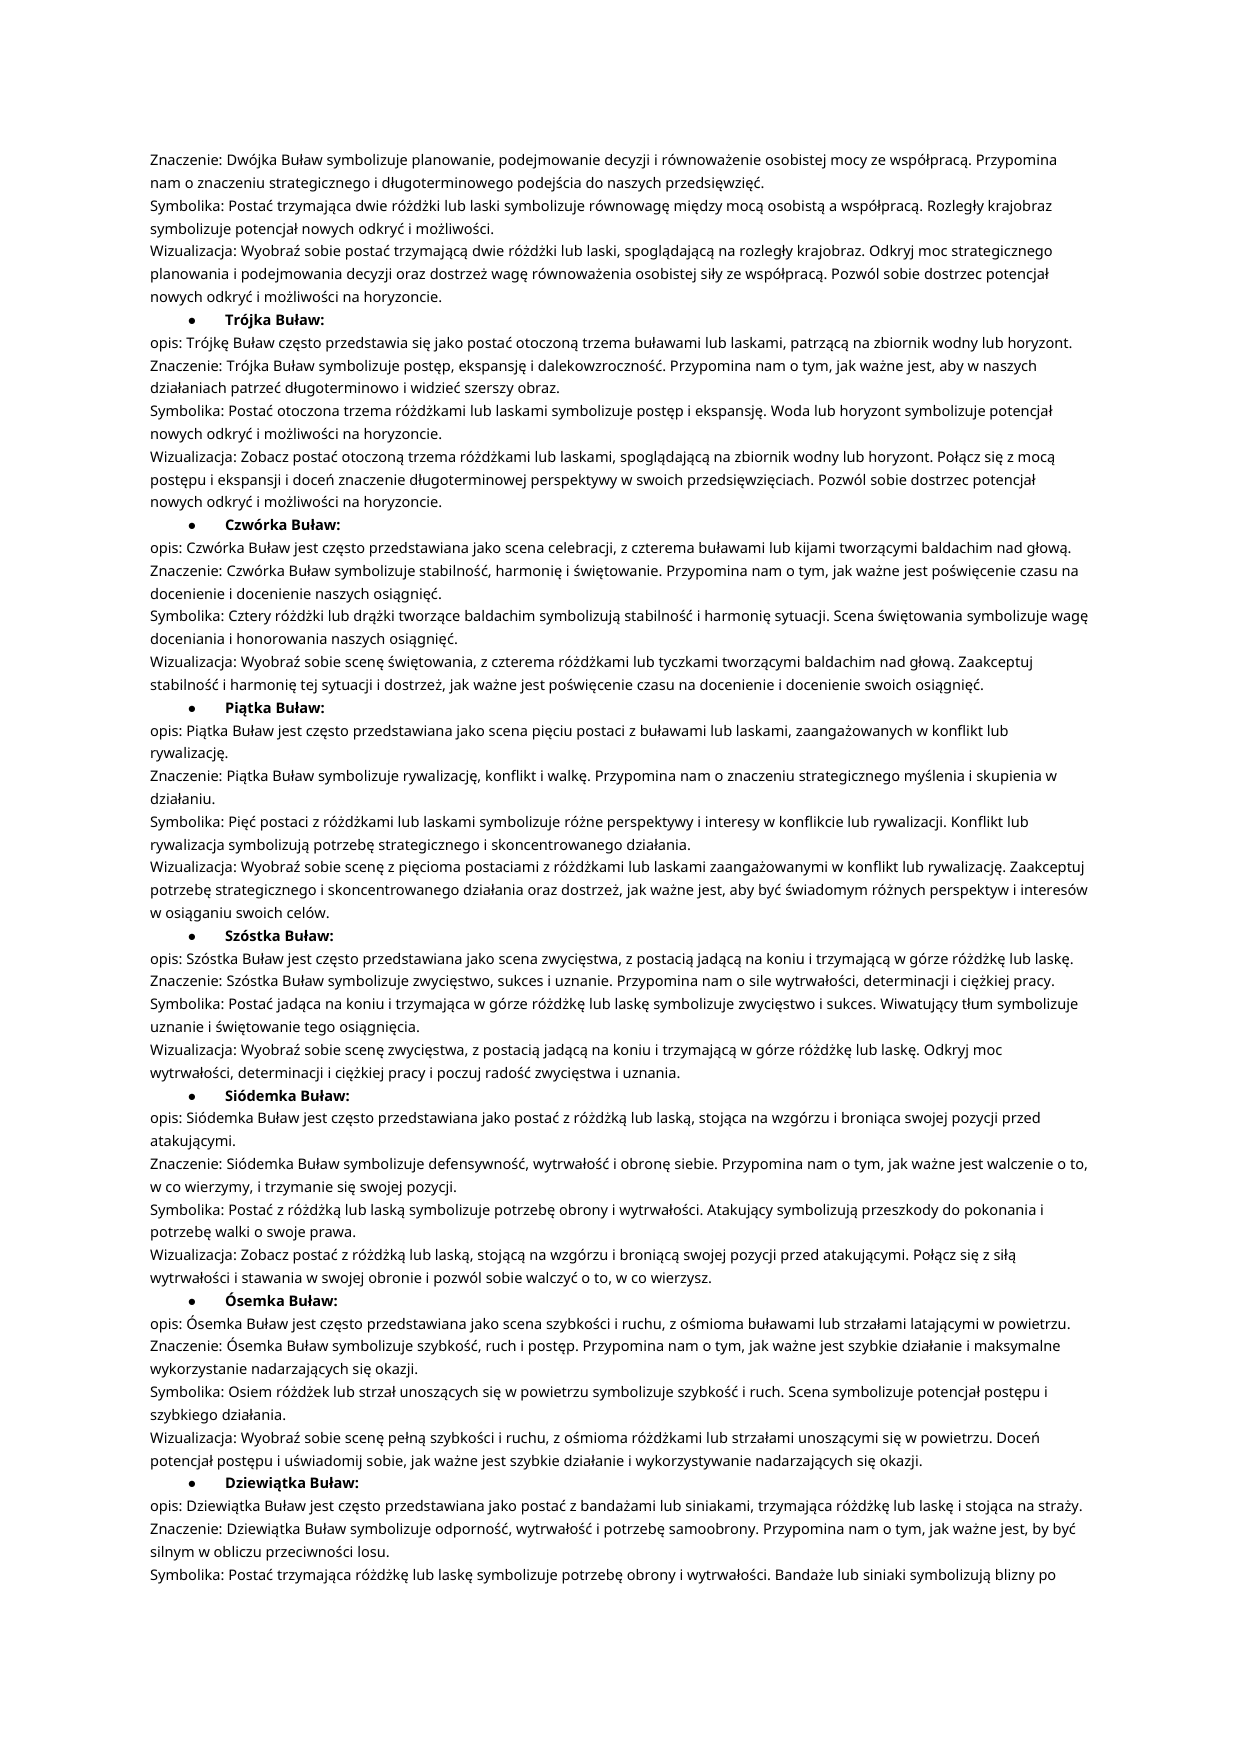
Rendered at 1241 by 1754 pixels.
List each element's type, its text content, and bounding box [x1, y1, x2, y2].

text opis: Dziewiątka Buław jest często przedstawiana jako postać z bandażami lub siniakami, trzymająca różdżkę lub laskę i stojąca na straży. [150, 1496, 1090, 1516]
list Szóstka Buław: [187, 926, 1090, 946]
text Znaczenie: Trójka Buław symbolizuje postęp, ekspansję i dalekowzroczność. Przypomina nam o tym, jak ważne jest, aby w naszych działaniach patrzeć długoterminowo i widzieć szerszy obraz. [150, 355, 1090, 398]
text opis: Ósemka Buław jest często przedstawiana jako scena szybkości i ruchu, z ośmioma buławami lub strzałami latającymi w powietrzu. [150, 1313, 1090, 1333]
text Wizualizacja: Wyobraź sobie scenę pełną szybkości i ruchu, z ośmioma różdżkami lub strzałami unoszącymi się w powietrzu. Doceń potencjał postępu i uświadomij sobie, jak ważne jest szybkie działanie i wykorzystywanie nadarzających się okazji. [150, 1427, 1090, 1470]
text Znaczenie: Dwójka Buław symbolizuje planowanie, podejmowanie decyzji i równoważenie osobistej mocy ze współpracą. Przypomina nam o znaczeniu strategicznego i długoterminowego podejścia do naszych przedsięwzięć. [150, 150, 1090, 193]
text Symbolika: Postać z różdżką lub laską symbolizuje potrzebę obrony i wytrwałości. Atakujący symbolizują przeszkody do pokonania i potrzebę walki o swoje prawa. [150, 1199, 1090, 1242]
text opis: Piątka Buław jest często przedstawiana jako scena pięciu postaci z buławami lub laskami, zaangażowanych w konflikt lub rywalizację. [150, 720, 1090, 763]
text Symbolika: Pięć postaci z różdżkami lub laskami symbolizuje różne perspektywy i interesy w konflikcie lub rywalizacji. Konflikt lub rywalizacja symbolizują potrzebę strategicznego i skoncentrowanego działania. [150, 812, 1090, 854]
text Symbolika: Postać jadąca na koniu i trzymająca w górze różdżkę lub laskę symbolizuje zwycięstwo i sukces. Wiwatujący tłum symbolizuje uznanie i świętowanie tego osiągnięcia. [150, 994, 1090, 1037]
text Wizualizacja: Wyobraź sobie postać trzymającą dwie różdżki lub laski, spoglądającą na rozległy krajobraz. Odkryj moc strategicznego planowania i podejmowania decyzji oraz dostrzeż wagę równoważenia osobistej siły ze współpracą. Pozwól sobie dostrzec potencjał nowych odkryć i możliwości na horyzoncie. [150, 241, 1090, 307]
text opis: Czwórka Buław jest często przedstawiana jako scena celebracji, z czterema buławami lub kijami tworzącymi baldachim nad głową. [150, 538, 1090, 558]
text Wizualizacja: Wyobraź sobie scenę świętowania, z czterema różdżkami lub tyczkami tworzącymi baldachim nad głową. Zaakceptuj stabilność i harmonię tej sytuacji i dostrzeż, jak ważne jest poświęcenie czasu na docenienie i docenienie swoich osiągnięć. [150, 652, 1090, 694]
text Symbolika: Postać trzymająca różdżkę lub laskę symbolizuje potrzebę obrony i wytrwałości. Bandaże lub siniaki symbolizują blizny po [150, 1564, 1090, 1584]
text opis: Szóstka Buław jest często przedstawiana jako scena zwycięstwa, z postacią jadącą na koniu i trzymającą w górze różdżkę lub laskę. [150, 948, 1090, 968]
text Symbolika: Osiem różdżek lub strzał unoszących się w powietrzu symbolizuje szybkość i ruch. Scena symbolizuje potencjał postępu i szybkiego działania. [150, 1382, 1090, 1424]
text Znaczenie: Ósemka Buław symbolizuje szybkość, ruch i postęp. Przypomina nam o tym, jak ważne jest szybkie działanie i maksymalne wykorzystanie nadarzających się okazji. [150, 1336, 1090, 1379]
text opis: Trójkę Buław często przedstawia się jako postać otoczoną trzema buławami lub laskami, patrzącą na zbiornik wodny lub horyzont. [150, 332, 1090, 352]
text opis: Siódemka Buław jest często przedstawiana jako postać z różdżką lub laską, stojąca na wzgórzu i broniąca swojej pozycji przed atakującymi. [150, 1108, 1090, 1151]
list Siódemka Buław: [187, 1085, 1090, 1105]
text Znaczenie: Szóstka Buław symbolizuje zwycięstwo, sukces i uznanie. Przypomina nam o sile wytrwałości, determinacji i ciężkiej pracy. [150, 971, 1090, 991]
text Wizualizacja: Wyobraź sobie scenę zwycięstwa, z postacią jadącą na koniu i trzymającą w górze różdżkę lub laskę. Odkryj moc wytrwałości, determinacji i ciężkiej pracy i poczuj radość zwycięstwa i uznania. [150, 1040, 1090, 1082]
list Piątka Buław: [187, 697, 1090, 717]
text Wizualizacja: Wyobraź sobie scenę z pięcioma postaciami z różdżkami lub laskami zaangażowanymi w konflikt lub rywalizację. Zaakceptuj potrzebę strategicznego i skoncentrowanego działania oraz dostrzeż, jak ważne jest, aby być świadomym różnych perspektyw i interesów w osiąganiu swoich celów. [150, 857, 1090, 923]
list Trójka Buław: [187, 310, 1090, 329]
text Symbolika: Postać otoczona trzema różdżkami lub laskami symbolizuje postęp i ekspansję. Woda lub horyzont symbolizuje potencjał nowych odkryć i możliwości na horyzoncie. [150, 401, 1090, 444]
list Dziewiątka Buław: [187, 1473, 1090, 1493]
list Ósemka Buław: [187, 1291, 1090, 1311]
text Wizualizacja: Zobacz postać z różdżką lub laską, stojącą na wzgórzu i broniącą swojej pozycji przed atakującymi. Połącz się z siłą wytrwałości i stawania w swojej obronie i pozwól sobie walczyć o to, w co wierzysz. [150, 1245, 1090, 1288]
list Czwórka Buław: [187, 515, 1090, 535]
text Wizualizacja: Zobacz postać otoczoną trzema różdżkami lub laskami, spoglądającą na zbiornik wodny lub horyzont. Połącz się z mocą postępu i ekspansji i doceń znaczenie długoterminowej perspektywy w swoich przedsięwzięciach. Pozwól sobie dostrzec potencjał nowych odkryć i możliwości na horyzoncie. [150, 447, 1090, 512]
text Symbolika: Postać trzymająca dwie różdżki lub laski symbolizuje równowagę między mocą osobistą a współpracą. Rozległy krajobraz symbolizuje potencjał nowych odkryć i możliwości. [150, 196, 1090, 238]
text Symbolika: Cztery różdżki lub drążki tworzące baldachim symbolizują stabilność i harmonię sytuacji. Scena świętowania symbolizuje wagę doceniania i honorowania naszych osiągnięć. [150, 606, 1090, 649]
text Znaczenie: Siódemka Buław symbolizuje defensywność, wytrwałość i obronę siebie. Przypomina nam o tym, jak ważne jest walczenie o to, w co wierzymy, i trzymanie się swojej pozycji. [150, 1154, 1090, 1196]
text Znaczenie: Dziewiątka Buław symbolizuje odporność, wytrwałość i potrzebę samoobrony. Przypomina nam o tym, jak ważne jest, by być silnym w obliczu przeciwności losu. [150, 1519, 1090, 1561]
text Znaczenie: Czwórka Buław symbolizuje stabilność, harmonię i świętowanie. Przypomina nam o tym, jak ważne jest poświęcenie czasu na docenienie i docenienie naszych osiągnięć. [150, 561, 1090, 603]
text Znaczenie: Piątka Buław symbolizuje rywalizację, konflikt i walkę. Przypomina nam o znaczeniu strategicznego myślenia i skupienia w działaniu. [150, 766, 1090, 809]
